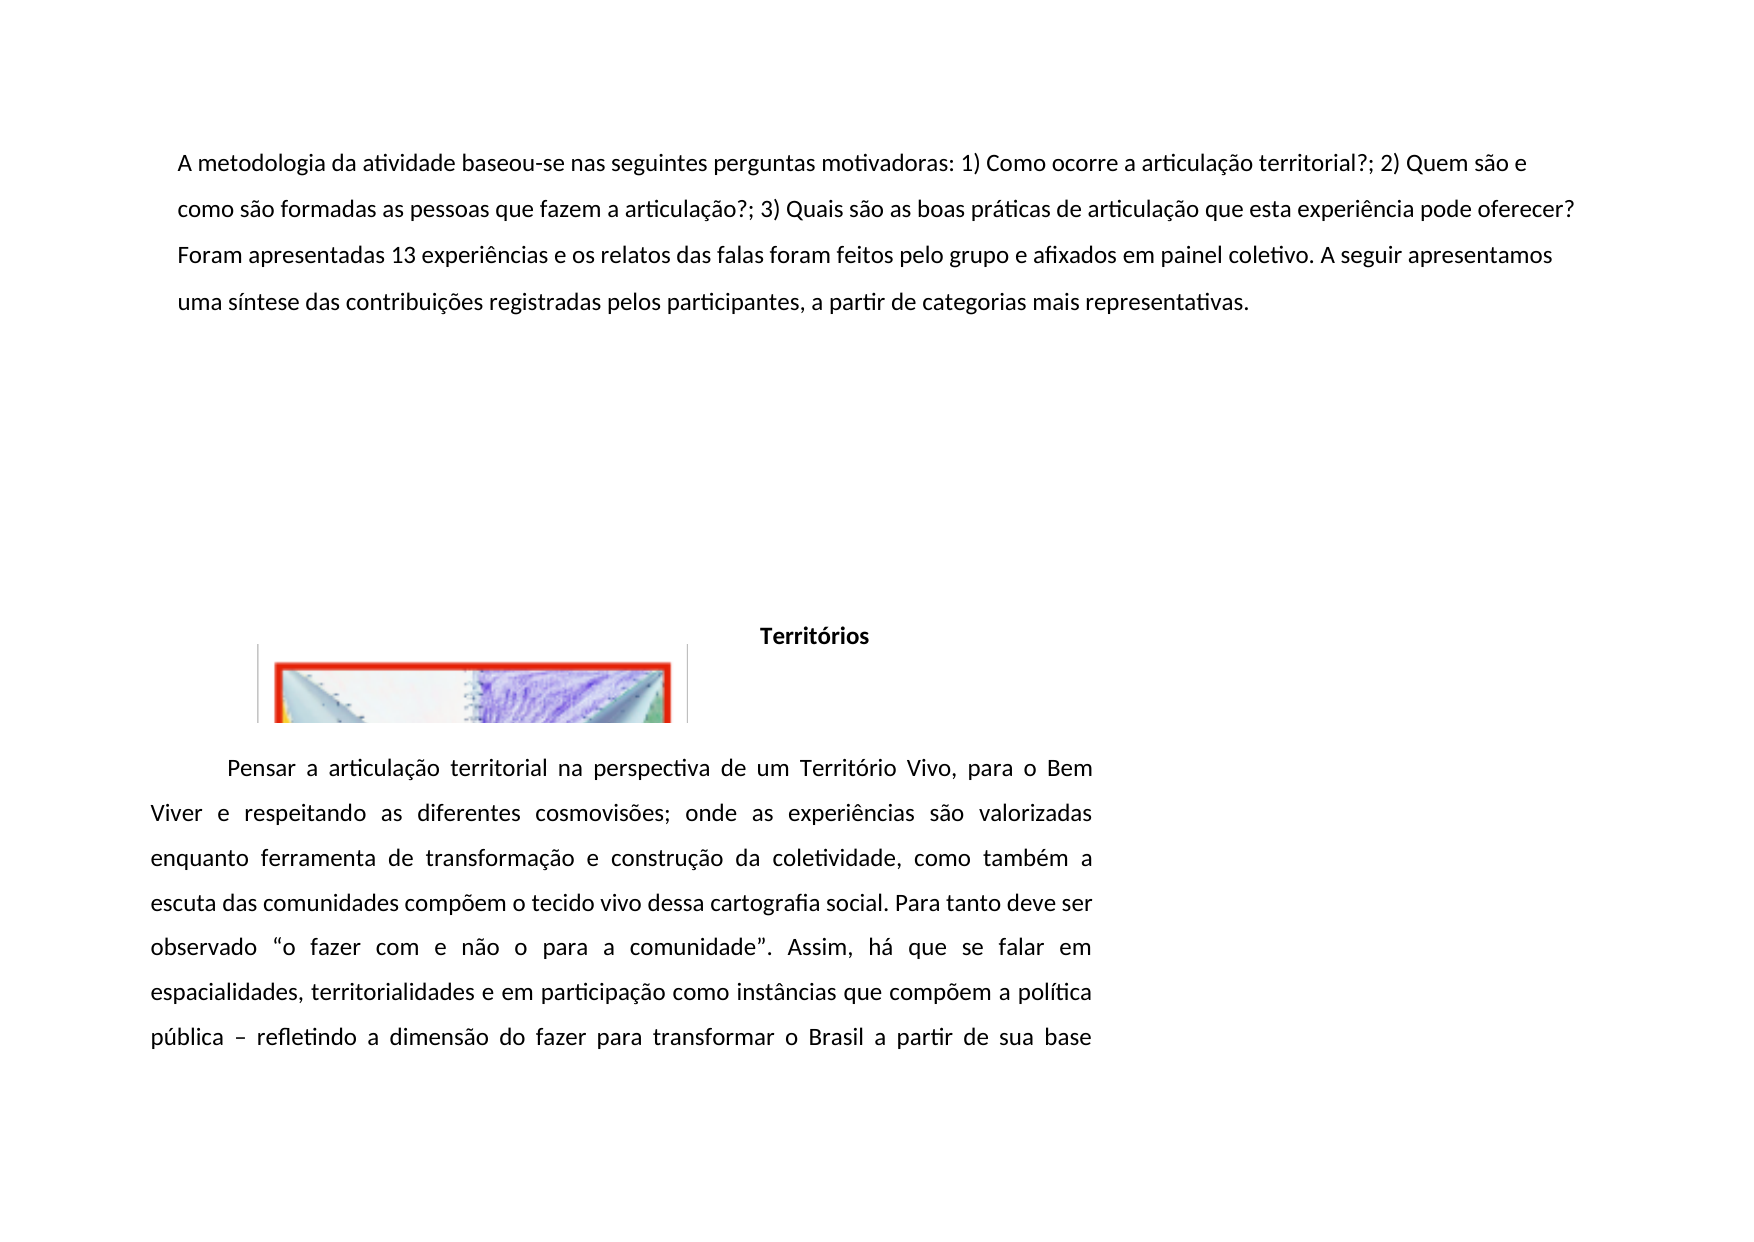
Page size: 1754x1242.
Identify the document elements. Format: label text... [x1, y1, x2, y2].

text A metodologia da atividade baseou-se nas seguintes perguntas motivadoras: 1) Como ocorre a articulação territorial?; 2) Quem são e como são formadas as pessoas que fazem a articulação?; 3) Quais são as boas práticas de articulação que esta experiência pode oferecer? Foram apresentadas 13 experiências e os relatos das falas foram feitos pelo grupo e afixados em painel coletivo. A seguir apresentamos uma síntese das contribuições registradas pelos participantes, a partir de categorias mais representativas. [177, 148, 1577, 316]
text Territórios [177, 332, 1577, 723]
text Pensar a articulação territorial na perspectiva de um Território Vivo, para o Bem Viver e respeitando as diferentes cosmovisões; onde as experiências são valorizadas enquanto ferramenta de transformação e construção da coletividade, como também a escuta das comunidades compõem o tecido vivo dessa cartografia social. Para tanto deve ser observado “o fazer com e não o para a comunidade”. Assim, há que se falar em espacialidades, territorialidades e em participação como instâncias que compõem a política pública – refletindo a dimensão do fazer para transformar o Brasil a partir de sua base [150, 752, 1094, 1052]
